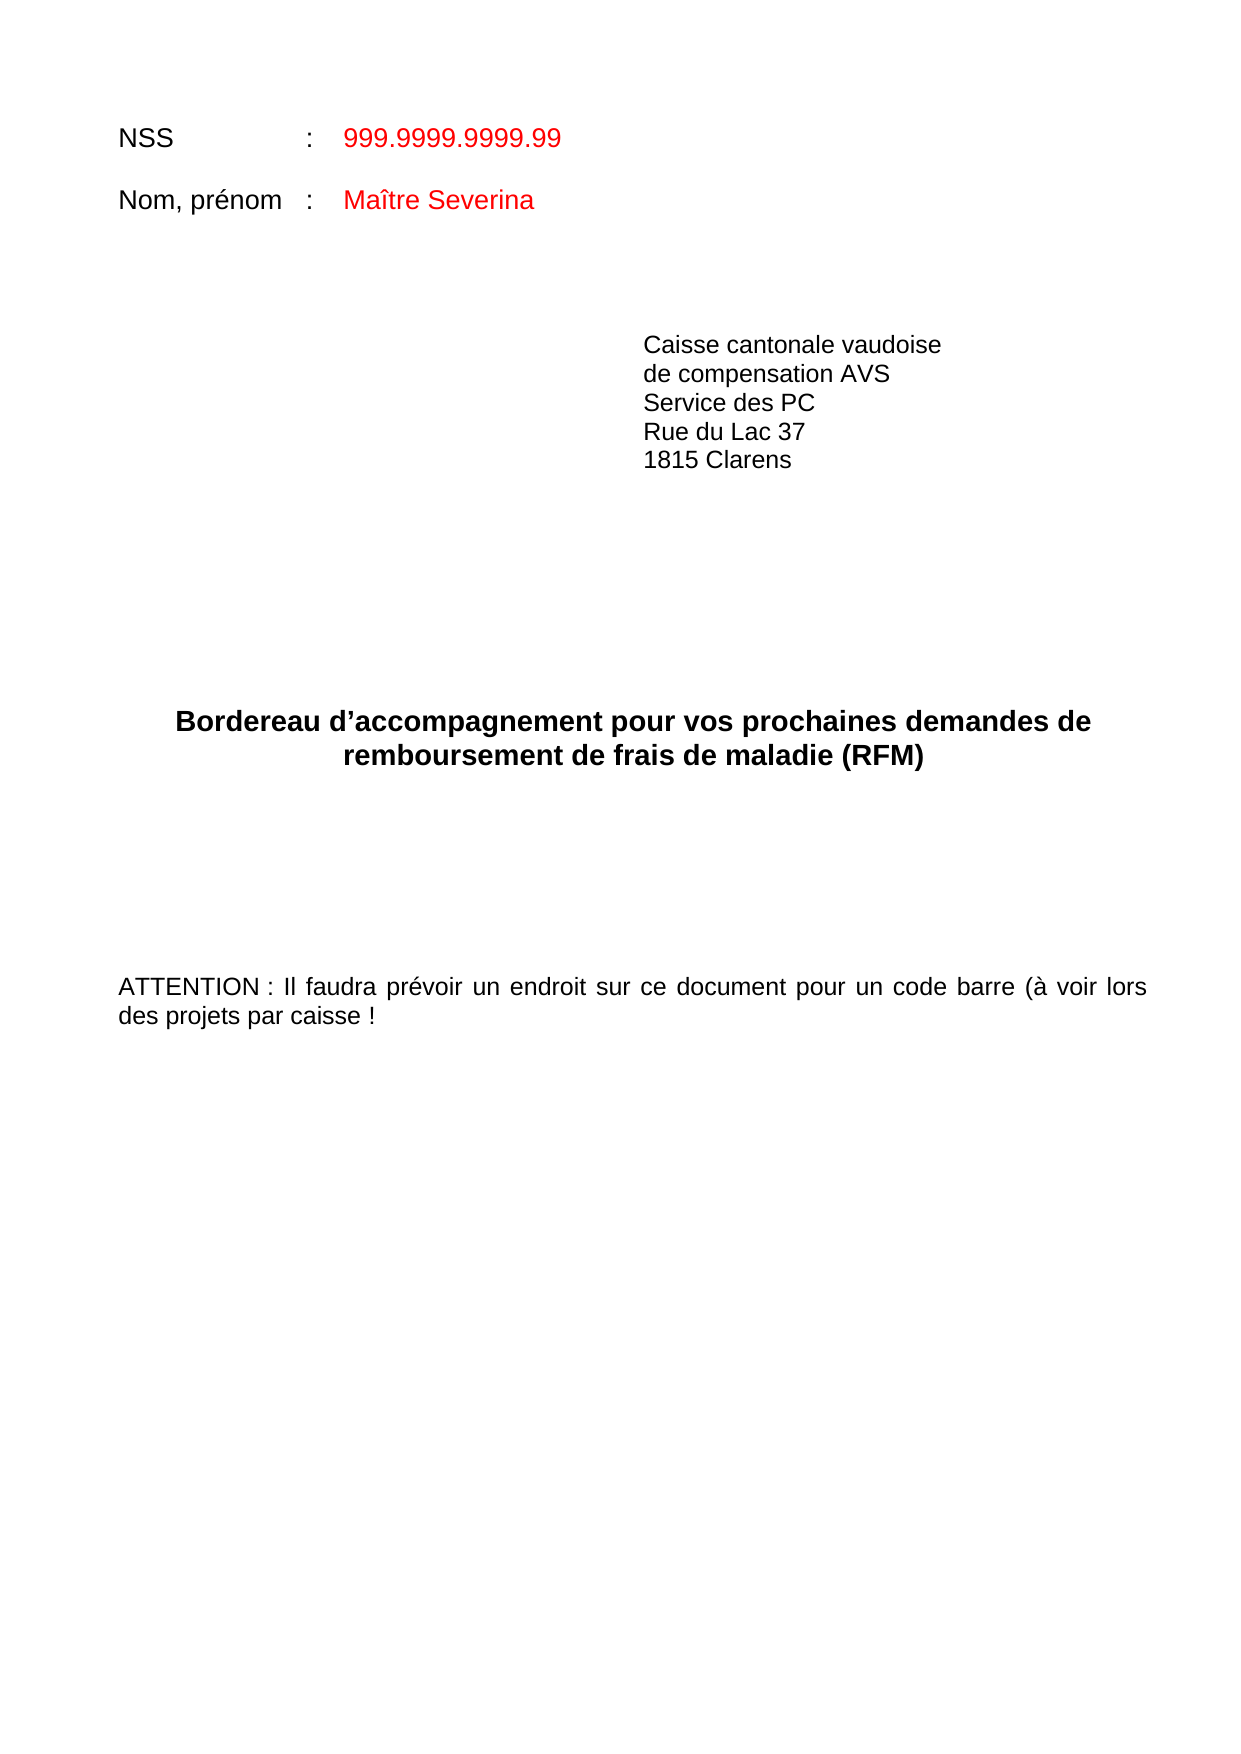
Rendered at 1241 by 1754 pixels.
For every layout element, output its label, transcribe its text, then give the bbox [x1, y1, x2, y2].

text de compensation AVS [118, 359, 1149, 388]
text Service des PC [118, 388, 1149, 417]
text Bordereau d’accompagnement pour vos prochaines demandes de remboursement de frais de maladie (RFM) [118, 704, 1149, 771]
text Caisse cantonale vaudoise [118, 330, 1149, 359]
text Rue du Lac 37 [118, 417, 1149, 445]
text 1815 Clarens [118, 445, 1149, 474]
text ATTENTION : Il faudra prévoir un endroit sur ce document pour un code barre (à voir lors des projets par caisse ! [118, 972, 1149, 1030]
text NSS : 999.9999.9999.99 [118, 122, 1149, 153]
text Nom, prénom : Maître Severina [118, 184, 1149, 215]
